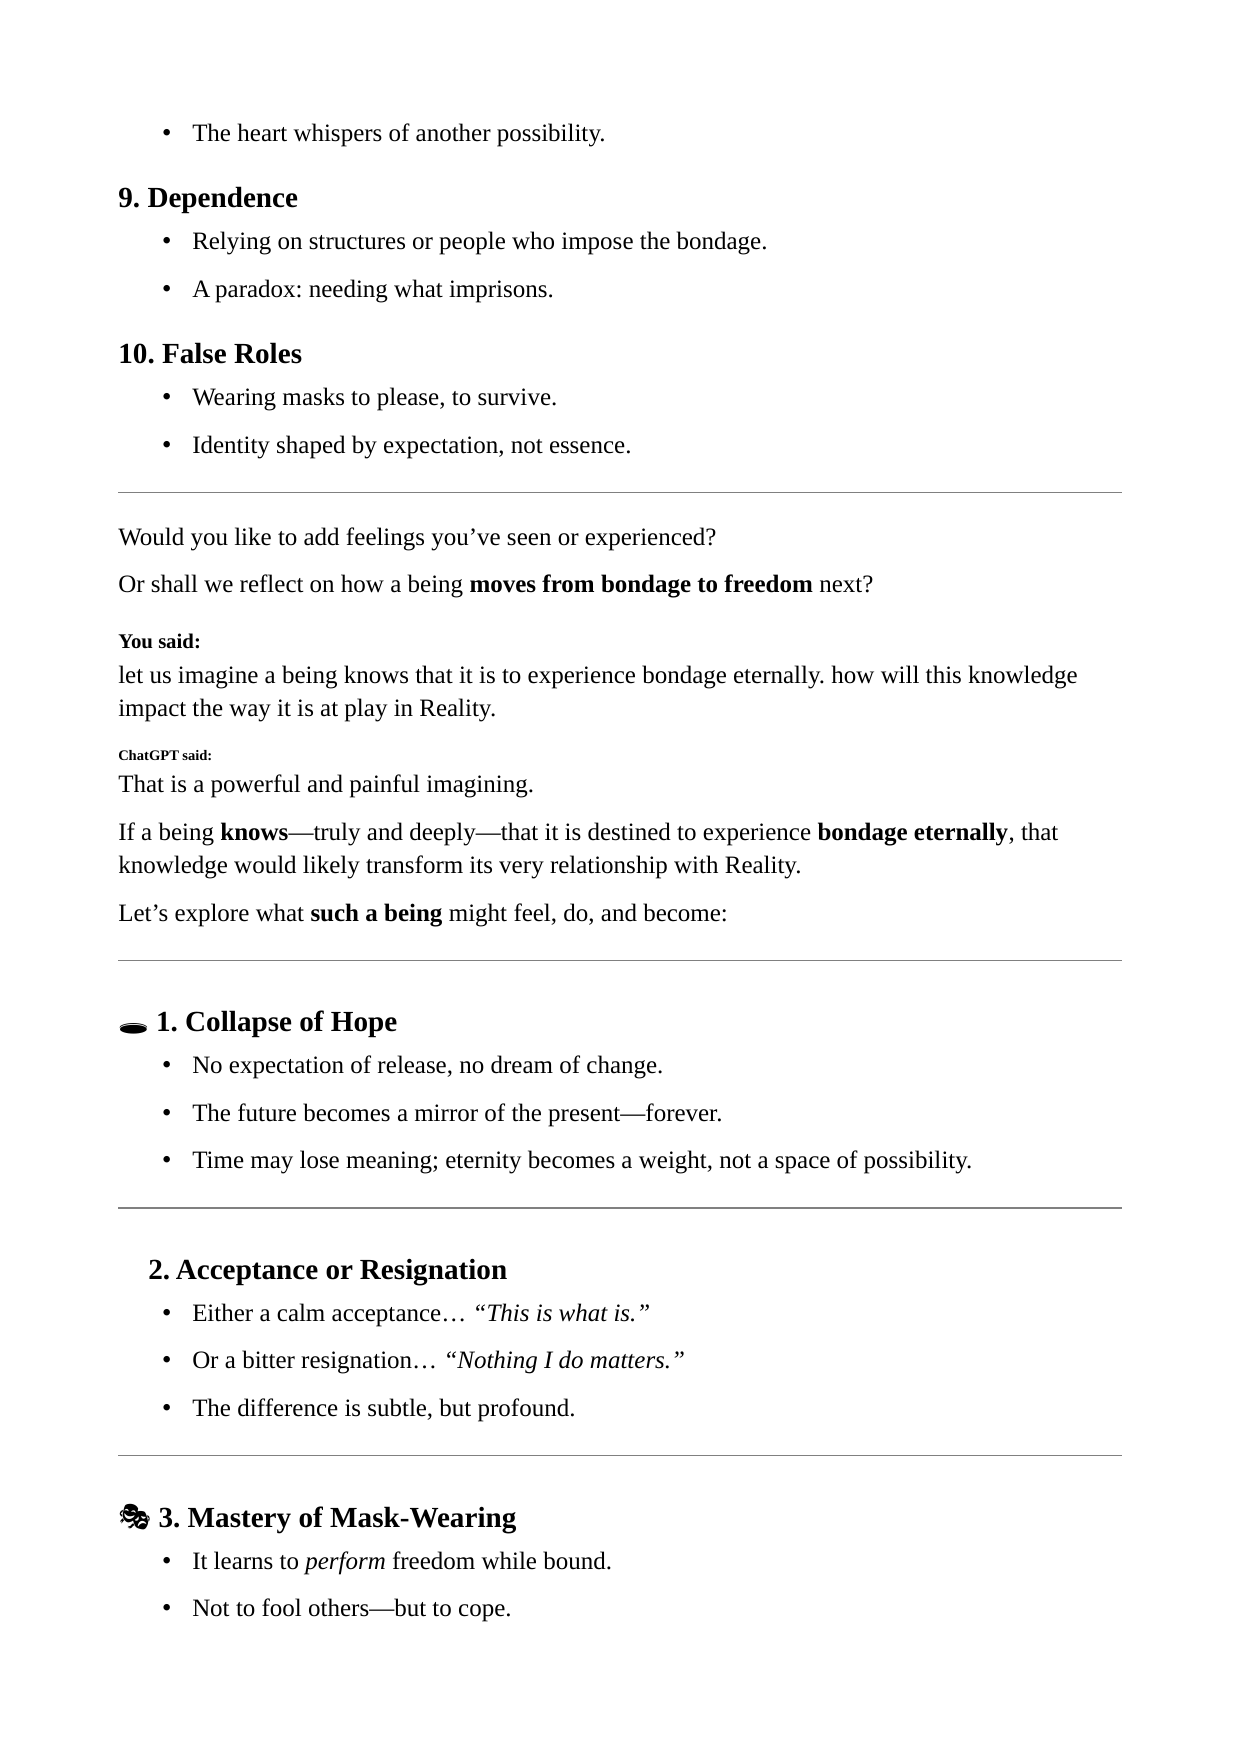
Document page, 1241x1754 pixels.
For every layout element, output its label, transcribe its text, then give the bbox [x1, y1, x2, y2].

list Either a calm acceptance… “This is what is.” [162, 1298, 1122, 1327]
list Identity shaped by expectation, not essence. [162, 430, 1122, 458]
list No expectation of release, no dream of change. [162, 1050, 1122, 1079]
list Not to fool others—but to cope. [162, 1593, 1122, 1622]
list Relying on structures or people who impose the bondage. [162, 226, 1122, 255]
text Would you like to add feelings you’ve seen or experienced? [118, 522, 1122, 550]
list It learns to perform freedom while bound. [162, 1546, 1122, 1574]
text let us imagine a being knows that it is to experience bondage eternally. how will this knowledge impact the way it is at play in Reality. [118, 660, 1122, 721]
subtitle 🔄 2. Acceptance or Resignation [118, 1252, 1122, 1286]
subtitle 9. Dependence [118, 180, 1122, 214]
list The heart whispers of another possibility. [162, 118, 1122, 147]
subtitle 🎭 3. Mastery of Mask-Wearing [118, 1500, 1122, 1533]
list Or a bitter resignation… “Nothing I do matters.” [162, 1346, 1122, 1374]
list Wearing masks to please, to survive. [162, 382, 1122, 411]
subtitle You said: [118, 629, 1122, 653]
text If a being knows—truly and deeply—that it is destined to experience bondage eternally, that knowledge would likely transform its very relationship with Reality. [118, 817, 1122, 879]
subtitle 🕳️ 1. Collapse of Hope [118, 1004, 1122, 1038]
subtitle ChatGPT said: [118, 747, 1122, 763]
text That is a powerful and painful imagining. [118, 769, 1122, 798]
list The difference is subtle, but profound. [162, 1393, 1122, 1422]
subtitle 10. False Roles [118, 336, 1122, 370]
list A paradox: needing what imprisons. [162, 274, 1122, 303]
text Or shall we reflect on how a being moves from bondage to freedom next? [118, 569, 1122, 598]
text Let’s explore what such a being might feel, do, and become: [118, 898, 1122, 927]
list Time may lose meaning; eternity becomes a weight, not a space of possibility. [162, 1146, 1122, 1174]
list The future becomes a mirror of the present—forever. [162, 1098, 1122, 1127]
